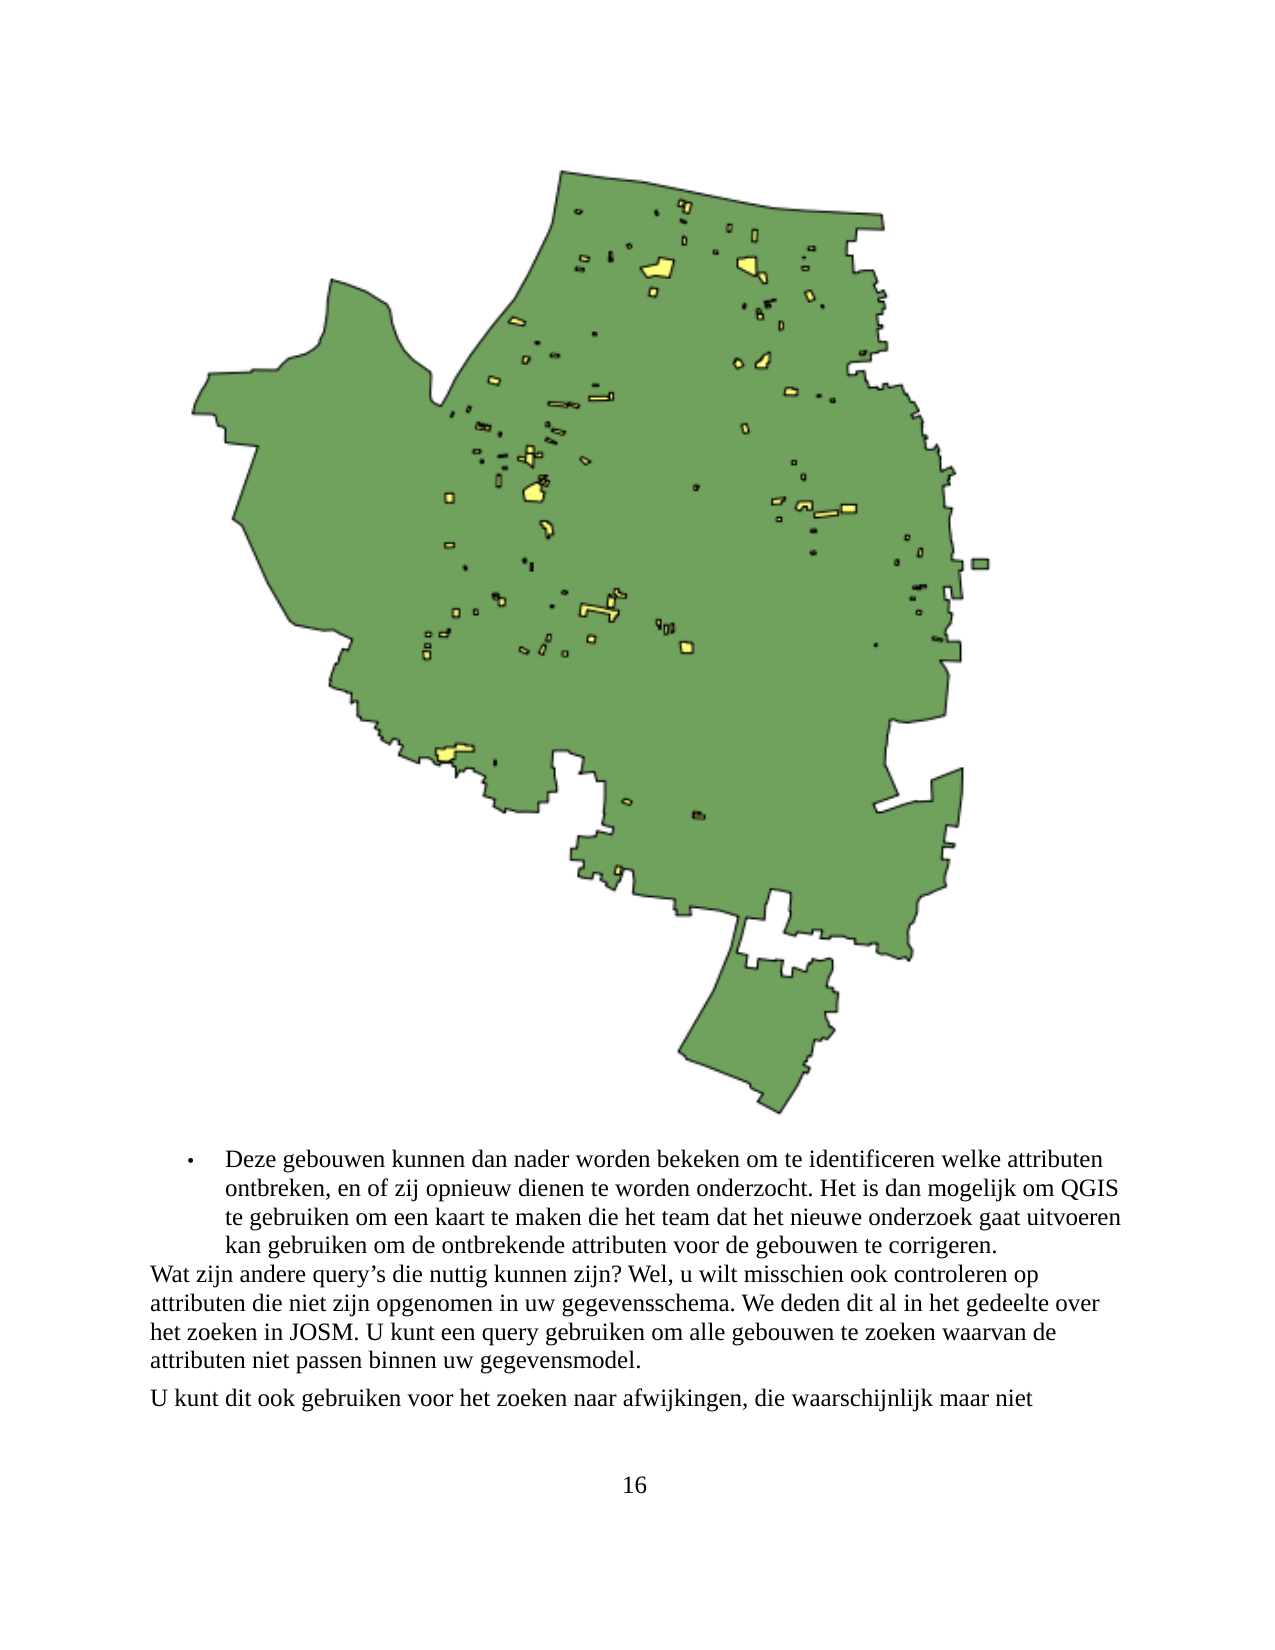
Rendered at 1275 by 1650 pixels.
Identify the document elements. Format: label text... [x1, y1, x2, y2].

list Deze gebouwen kunnen dan nader worden bekeken om te identificeren welke attributen ontbreken, en of zij opnieuw dienen te worden onderzocht. Het is dan mogelijk om QGIS te gebruiken om een kaart te maken die het team dat het nieuwe onderzoek gaat uitvoeren kan gebruiken om de ontbrekende attributen voor de gebouwen te corrigeren. [187, 1144, 1125, 1259]
text Wat zijn andere query’s die nuttig kunnen zijn? Wel, u wilt misschien ook controleren op attributen die niet zijn opgenomen in uw gegevensschema. We deden dit al in het gedeelte over het zoeken in JOSM. U kunt een query gebruiken om alle gebouwen te zoeken waarvan de attributen niet passen binnen uw gegevensmodel. [150, 1259, 1125, 1374]
text U kunt dit ook gebruiken voor het zoeken naar afwijkingen, die waarschijnlijk maar niet [150, 1383, 1125, 1412]
picture [150, 150, 1121, 1145]
